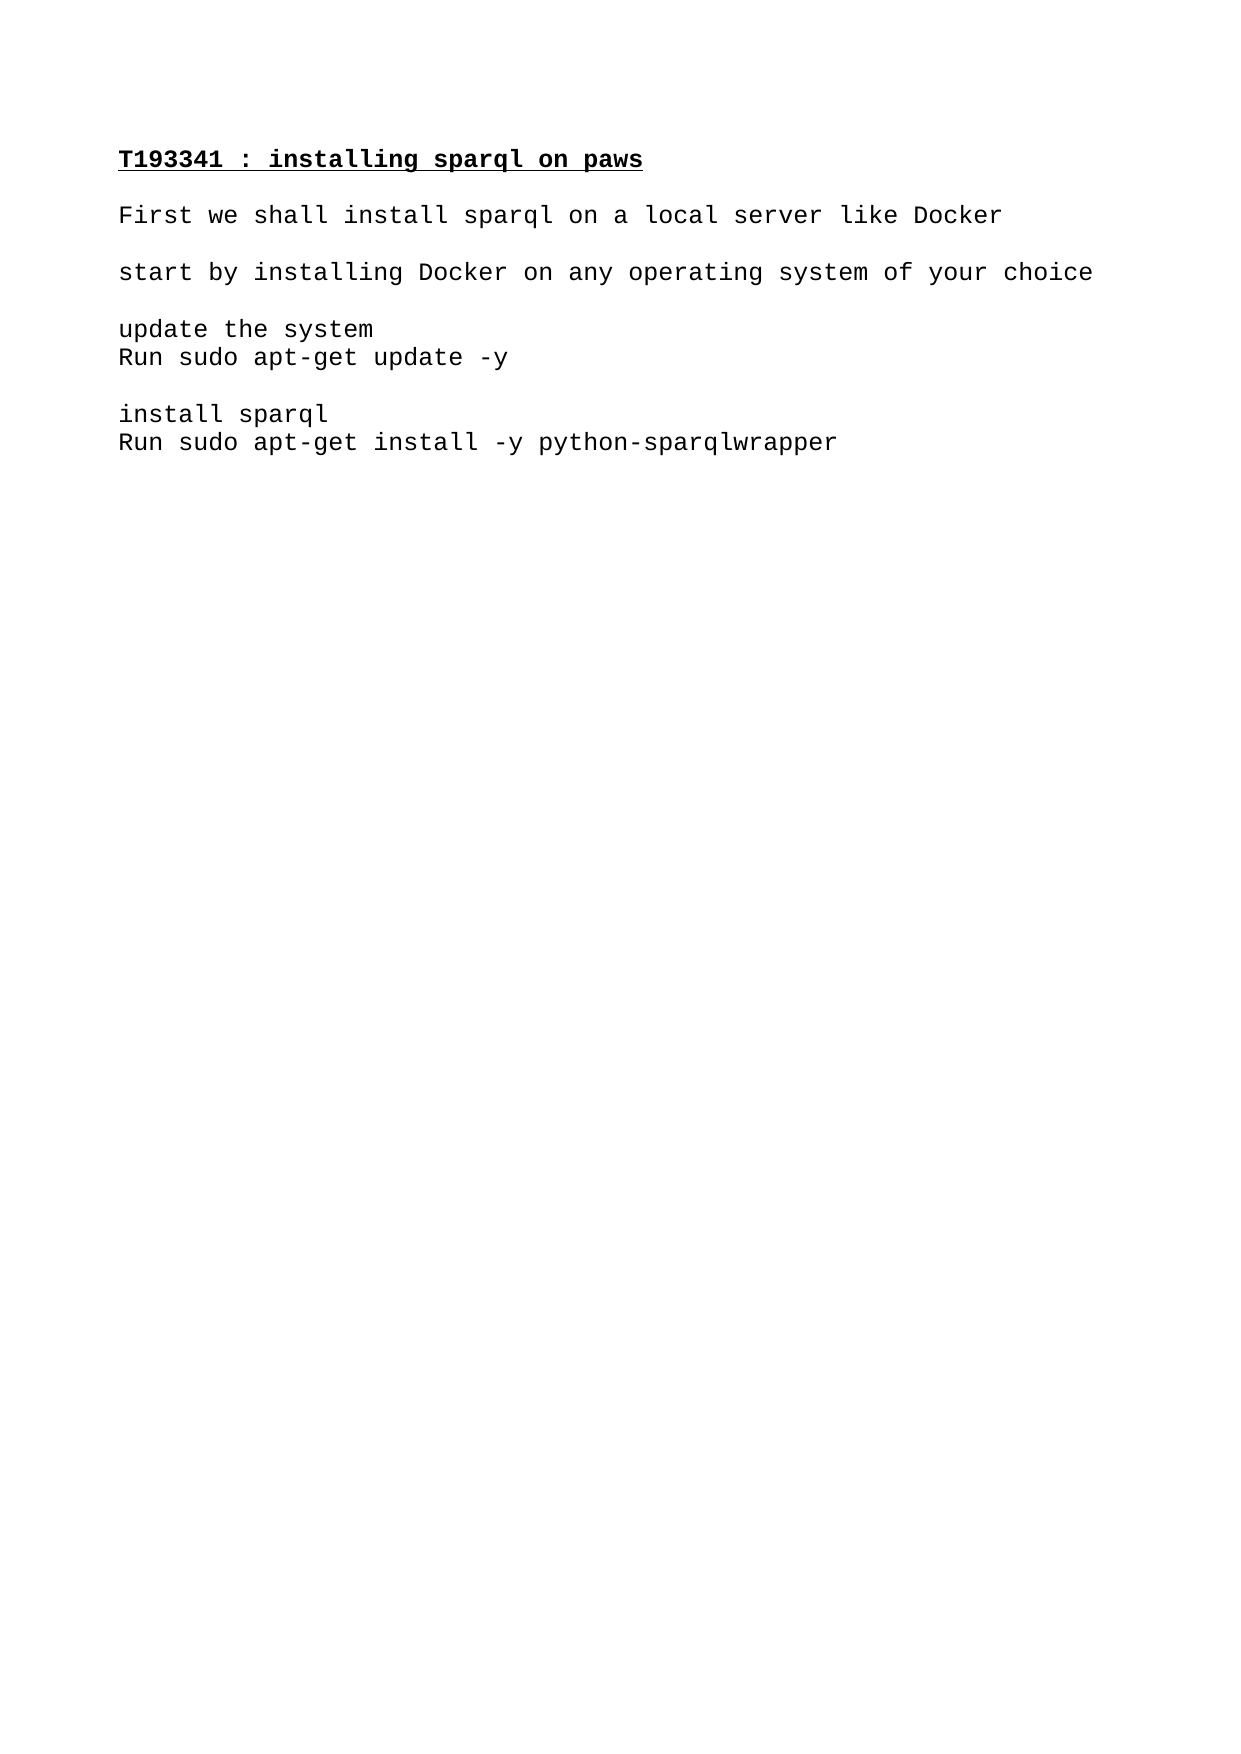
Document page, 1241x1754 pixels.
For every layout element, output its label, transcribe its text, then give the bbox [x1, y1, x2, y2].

text T193341 : installing sparql on paws [118, 146, 1122, 175]
text First we shall install sparql on a local server like Docker [118, 203, 1122, 231]
text Run sudo apt-get update -y [118, 345, 1122, 373]
text install sparql [118, 401, 1122, 430]
text update the system [118, 316, 1122, 345]
text start by installing Docker on any operating system of your choice [118, 260, 1122, 288]
text Run sudo apt-get install -y python-sparqlwrapper [118, 430, 1122, 458]
